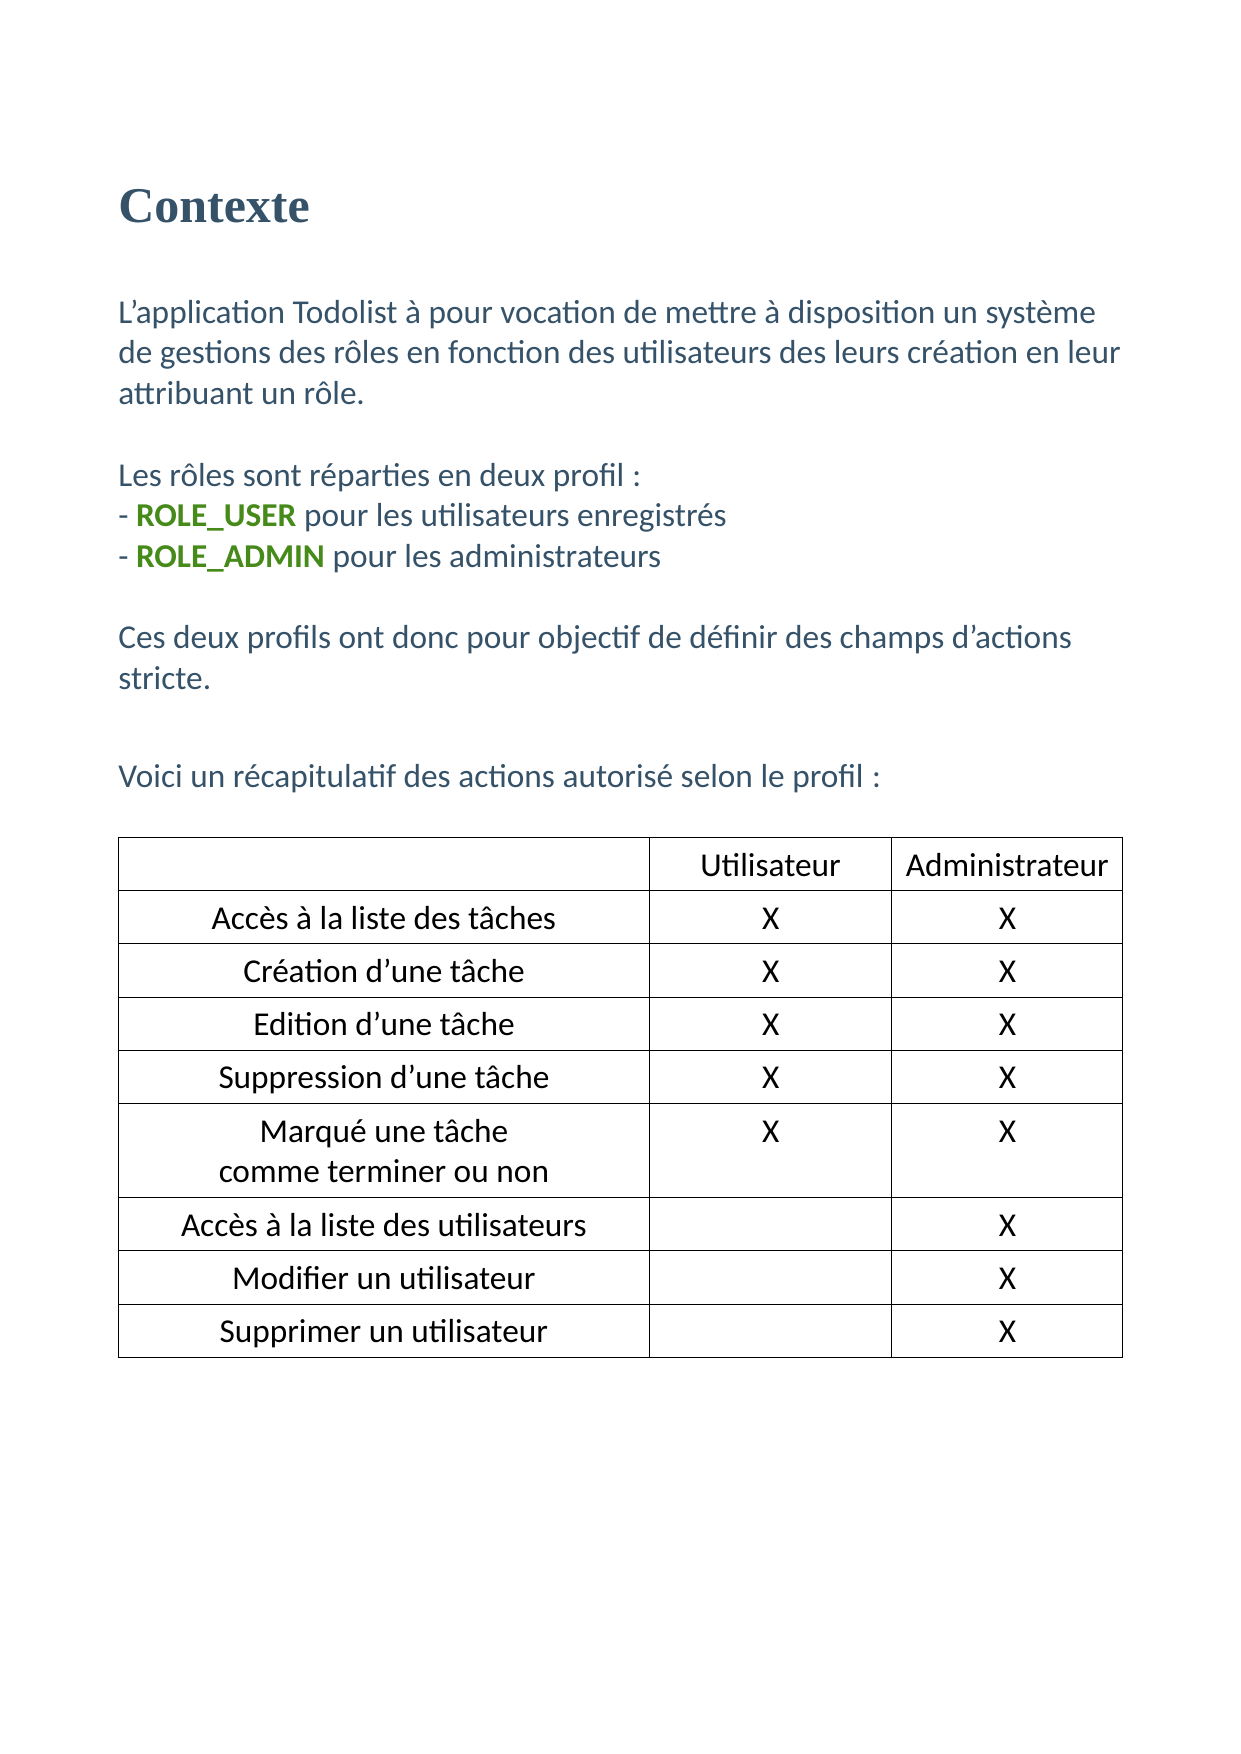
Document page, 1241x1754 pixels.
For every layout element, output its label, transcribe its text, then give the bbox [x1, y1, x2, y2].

table_cell X [892, 1251, 1122, 1303]
text Les rôles sont réparties en deux profil : [118, 453, 1122, 494]
table_cell Suppression d’une tâche [119, 1051, 649, 1103]
table_cell Accès à la liste des utilisateurs [119, 1198, 649, 1250]
table_cell X [892, 1051, 1122, 1103]
table_cell Marqué une tâche comme terminer ou non [119, 1104, 649, 1197]
table_cell [650, 1305, 891, 1357]
table_cell X [892, 998, 1122, 1050]
table_cell X [650, 998, 891, 1050]
table_cell X [892, 1198, 1122, 1250]
text - ROLE_ADMIN pour les administrateurs [118, 535, 1122, 576]
table_header Administrateur [892, 838, 1122, 890]
table_cell X [892, 944, 1122, 997]
table_cell X [892, 891, 1122, 943]
table_cell [650, 1198, 891, 1250]
table_cell Modifier un utilisateur [119, 1251, 649, 1303]
table_cell Supprimer un utilisateur [119, 1305, 649, 1357]
table_cell X [892, 1305, 1122, 1357]
table_cell Edition d’une tâche [119, 998, 649, 1050]
table_cell X [650, 1051, 891, 1103]
table_header Utilisateur [650, 838, 891, 890]
table_cell X [650, 1104, 891, 1197]
table_cell Accès à la liste des tâches [119, 891, 649, 943]
table_header [119, 838, 649, 890]
text Contexte [118, 176, 1122, 233]
table_cell X [892, 1104, 1122, 1197]
table_cell [650, 1251, 891, 1303]
table_cell X [650, 944, 891, 997]
table_cell Création d’une tâche [119, 944, 649, 997]
table_cell X [650, 891, 891, 943]
text Ces deux profils ont donc pour objectif de définir des champs d’actions stricte. [118, 616, 1122, 698]
text L’application Todolist à pour vocation de mettre à disposition un système de gestions des rôles en fonction des utilisateurs des leurs création en leur attribuant un rôle. [118, 291, 1122, 413]
text Voici un récapitulatif des actions autorisé selon le profil : [118, 755, 1122, 796]
text - ROLE_USER pour les utilisateurs enregistrés [118, 494, 1122, 535]
